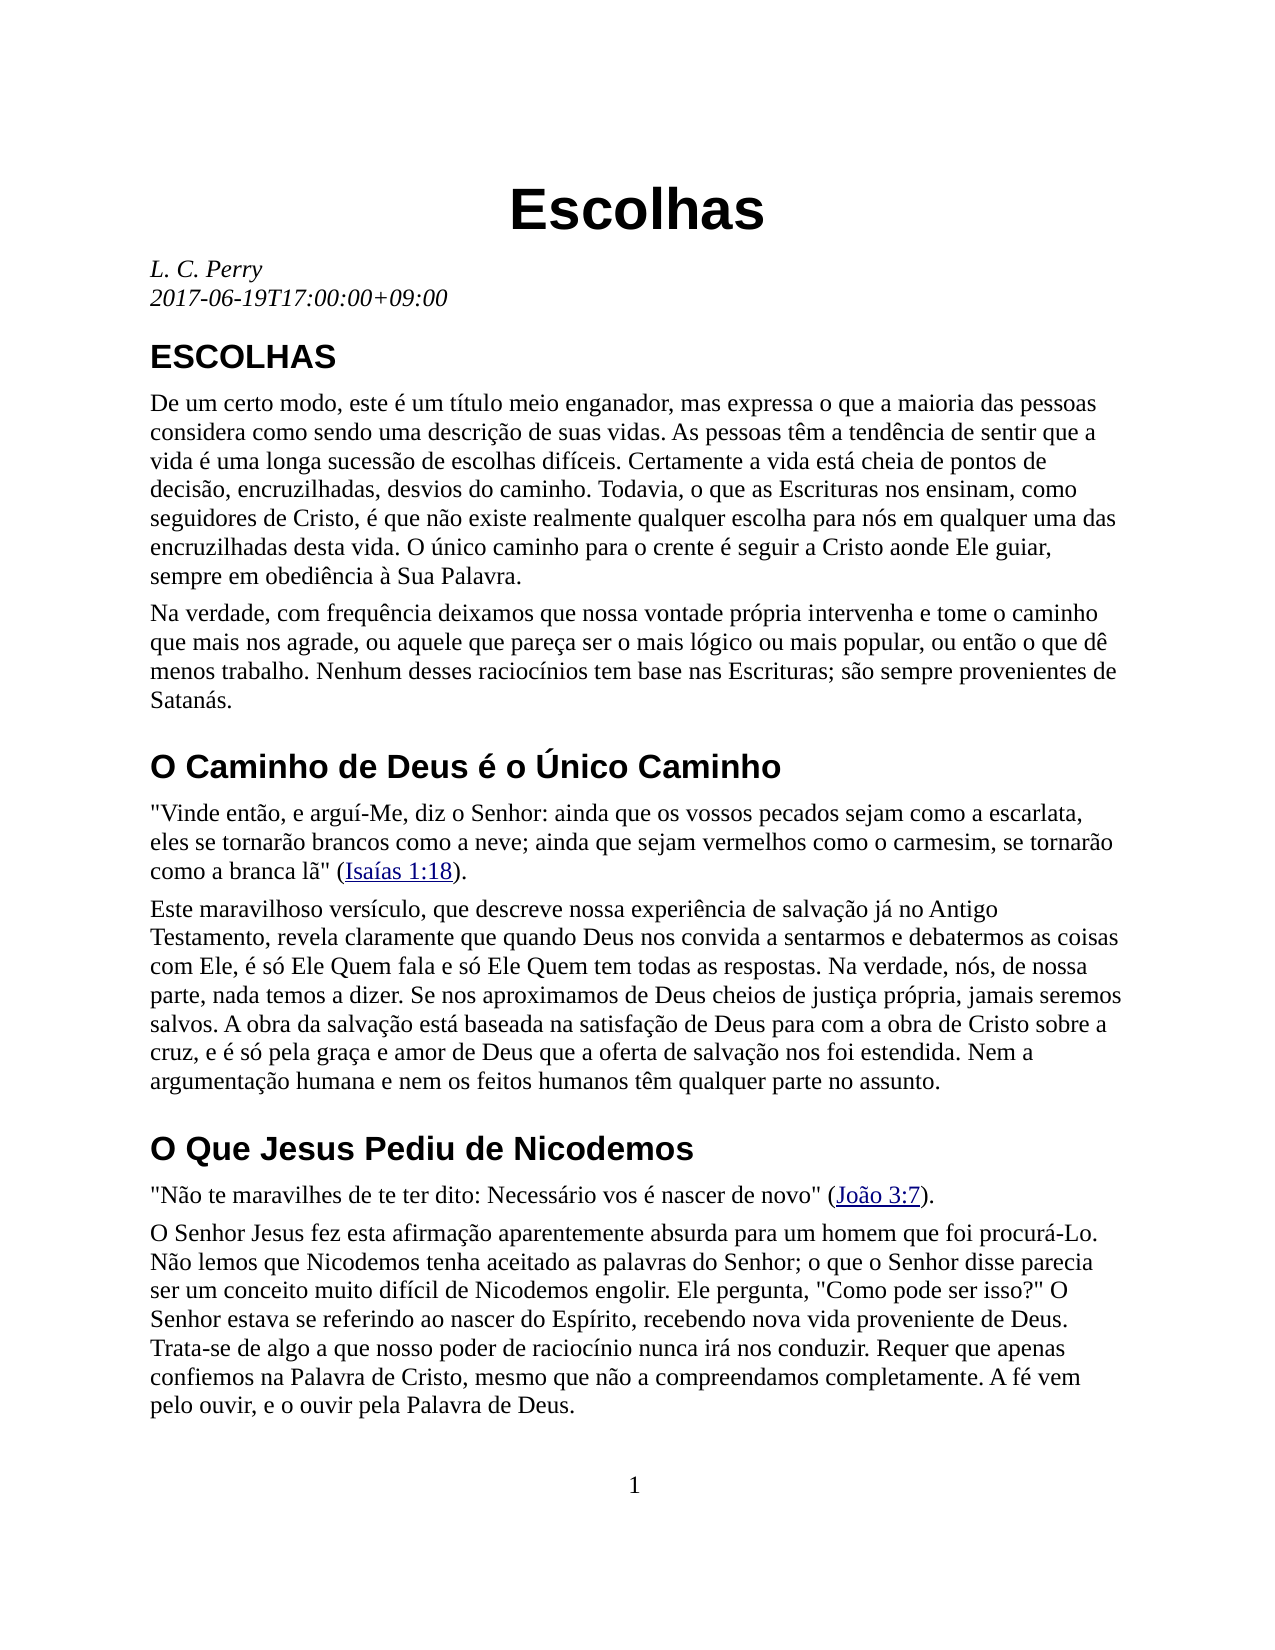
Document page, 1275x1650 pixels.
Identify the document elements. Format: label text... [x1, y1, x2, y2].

text De um certo modo, este é um título meio enganador, mas expressa o que a maioria das pessoas considera como sendo uma descrição de suas vidas. As pessoas têm a tendência de sentir que a vida é uma longa sucessão de escolhas difíceis. Certamente a vida está cheia de pontos de decisão, encruzilhadas, desvios do caminho. Todavia, o que as Escrituras nos ensinam, como seguidores de Cristo, é que não existe realmente qualquer escolha para nós em qualquer uma das encruzilhadas desta vida. O único caminho para o crente é seguir a Cristo aonde Ele guiar, sempre em obediência à Sua Palavra. [150, 388, 1125, 589]
title Escolhas [150, 175, 1125, 242]
text O Senhor Jesus fez esta afirmação aparentemente absurda para um homem que foi procurá-Lo. Não lemos que Nicodemos tenha aceitado as palavras do Senhor; o que o Senhor disse parecia ser um conceito muito difícil de Nicodemos engolir. Ele pergunta, "Como pode ser isso?" O Senhor estava se referindo ao nascer do Espírito, recebendo nova vida proveniente de Deus. Trata-se de algo a que nosso poder de raciocínio nunca irá nos conduzir. Requer que apenas confiemos na Palavra de Cristo, mesmo que não a compreendamos completamente. A fé vem pelo ouvir, e o ouvir pela Palavra de Deus. [150, 1218, 1125, 1419]
text Na verdade, com frequência deixamos que nossa vontade própria intervenha e tome o caminho que mais nos agrade, ou aquele que pareça ser o mais lógico ou mais popular, ou então o que dê menos trabalho. Nenhum desses raciocínios tem base nas Escrituras; são sempre provenientes de Satanás. [150, 598, 1125, 713]
text "Vinde então, e arguí-Me, diz o Senhor: ainda que os vossos pecados sejam como a escarlata, eles se tornarão brancos como a neve; ainda que sejam vermelhos como o carmesim, se tornarão como a branca lã" (Isaías 1:18). [150, 798, 1125, 885]
subtitle ESCOLHAS [150, 337, 1125, 376]
subtitle O Que Jesus Pediu de Nicodemos [150, 1129, 1125, 1168]
text Este maravilhoso versículo, que descreve nossa experiência de salvação já no Antigo Testamento, revela claramente que quando Deus nos convida a sentarmos e debatermos as coisas com Ele, é só Ele Quem fala e só Ele Quem tem todas as respostas. Na verdade, nós, de nossa parte, nada temos a dizer. Se nos aproximamos de Deus cheios de justiça própria, jamais seremos salvos. A obra da salvação está baseada na satisfação de Deus para com a obra de Cristo sobre a cruz, e é só pela graça e amor de Deus que a oferta de salvação nos foi estendida. Nem a argumentação humana e nem os feitos humanos têm qualquer parte no assunto. [150, 894, 1125, 1095]
text L. C. Perry [150, 254, 1125, 283]
text 2017-06-19T17:00:00+09:00 [150, 283, 1125, 312]
text "Não te maravilhes de te ter dito: Necessário vos é nascer de novo" (João 3:7). [150, 1180, 1125, 1209]
subtitle O Caminho de Deus é o Único Caminho [150, 747, 1125, 786]
